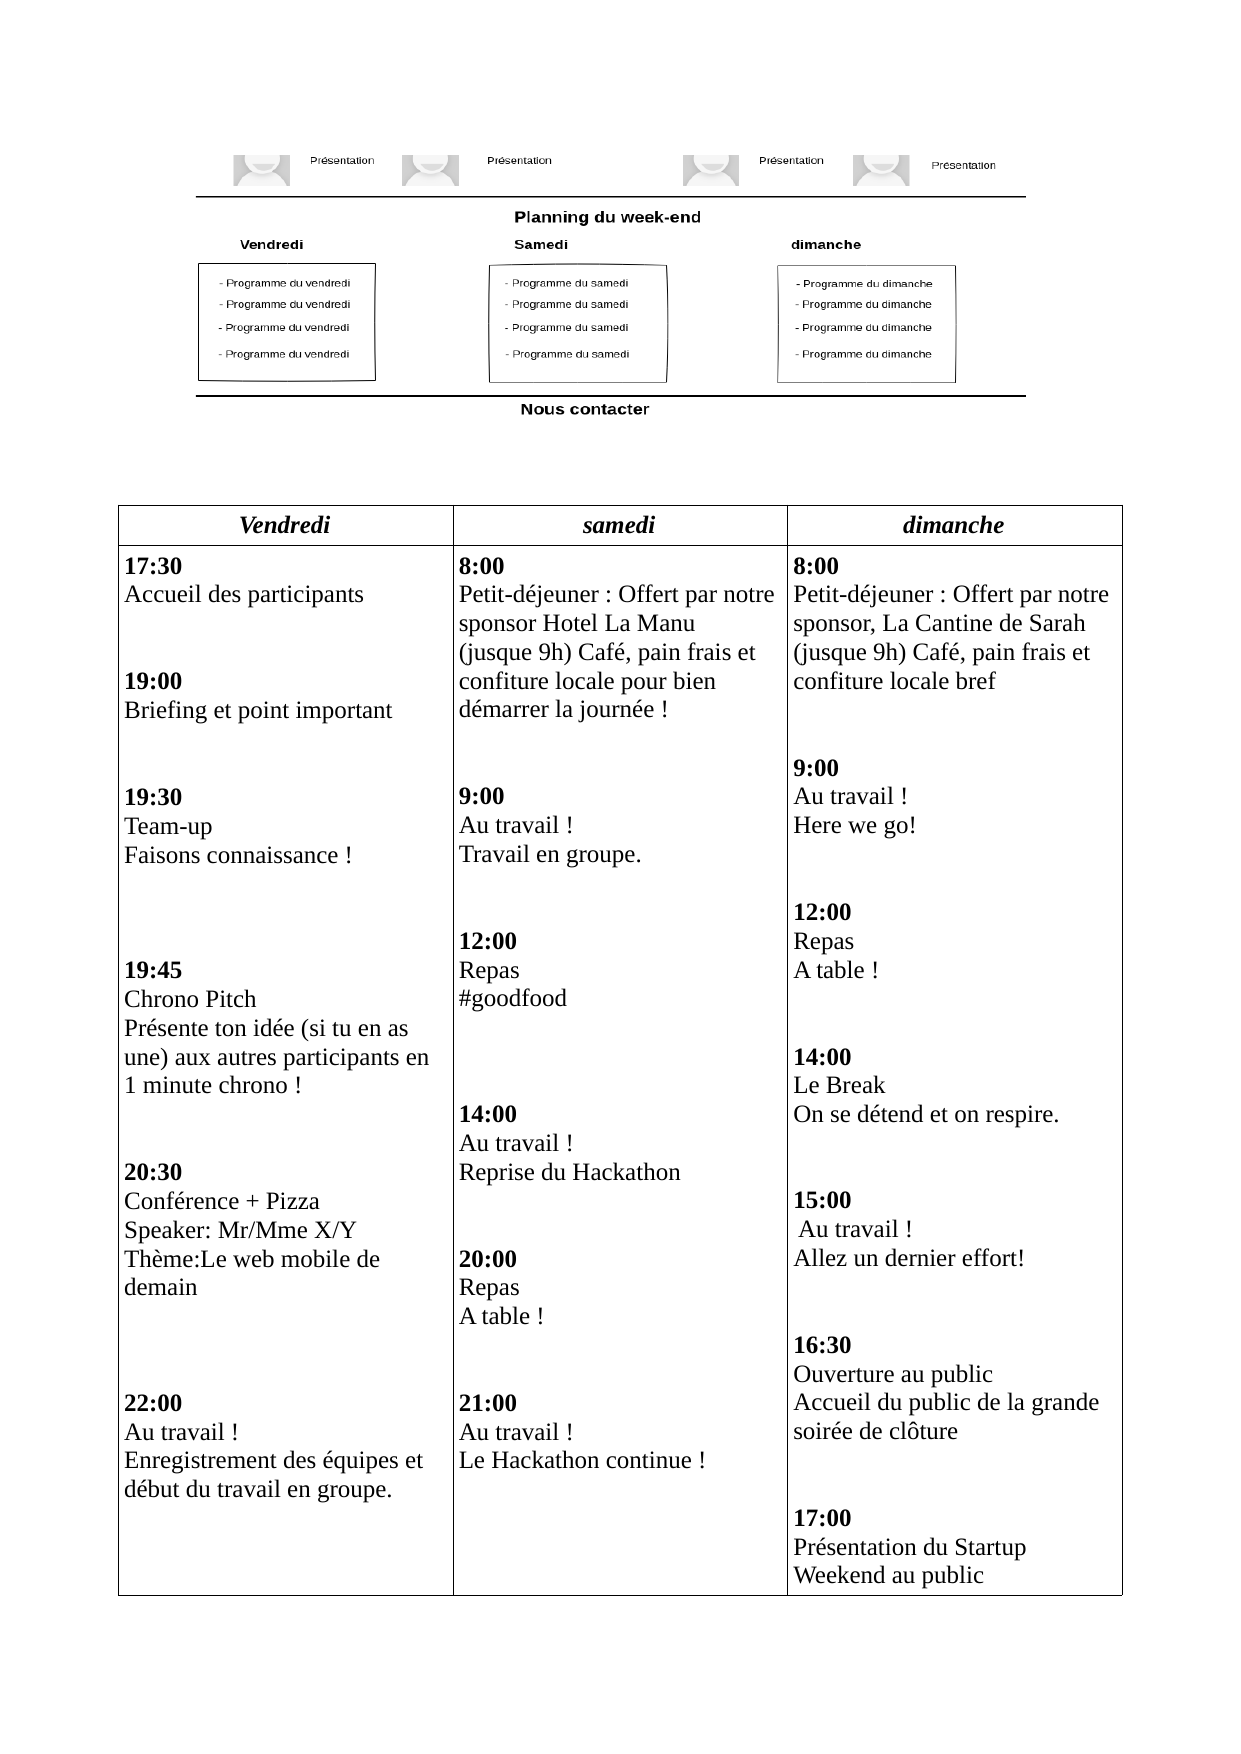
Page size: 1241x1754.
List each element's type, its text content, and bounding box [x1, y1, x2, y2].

table_cell 17:30 Accueil des participants 19:00 Briefing et point important 19:30 Team-up Faisons connaissance ! 19:45 Chrono Pitch Présente ton idée (si tu en as une) aux autres participants en 1 minute chrono ! 20:30 Conférence + Pizza Speaker: Mr/Mme X/Y Thème:Le web mobile de demain 22:00 Au travail ! Enregistrement des équipes et début du travail en groupe. [119, 546, 453, 1595]
table_header Vendredi [119, 506, 453, 545]
picture [195, 155, 1026, 447]
table_cell 8:00 Petit-déjeuner : Offert par notre sponsor Hotel La Manu (jusque 9h) Café, pain frais et confiture locale pour bien démarrer la journée ! 9:00 Au travail ! Travail en groupe. 12:00 Repas #goodfood 14:00 Au travail ! Reprise du Hackathon 20:00 Repas A table ! 21:00 Au travail ! Le Hackathon continue ! [454, 546, 787, 1595]
table_header dimanche [788, 506, 1122, 545]
table_header samedi [454, 506, 787, 545]
table_cell 8:00 Petit-déjeuner : Offert par notre sponsor, La Cantine de Sarah (jusque 9h) Café, pain frais et confiture locale bref 9:00 Au travail ! Here we go! 12:00 Repas A table ! 14:00 Le Break On se détend et on respire. 15:00 Au travail ! Allez un dernier effort! 16:30 Ouverture au public Accueil du public de la grande soirée de clôture 17:00 Présentation du Startup Weekend au public [788, 546, 1122, 1595]
